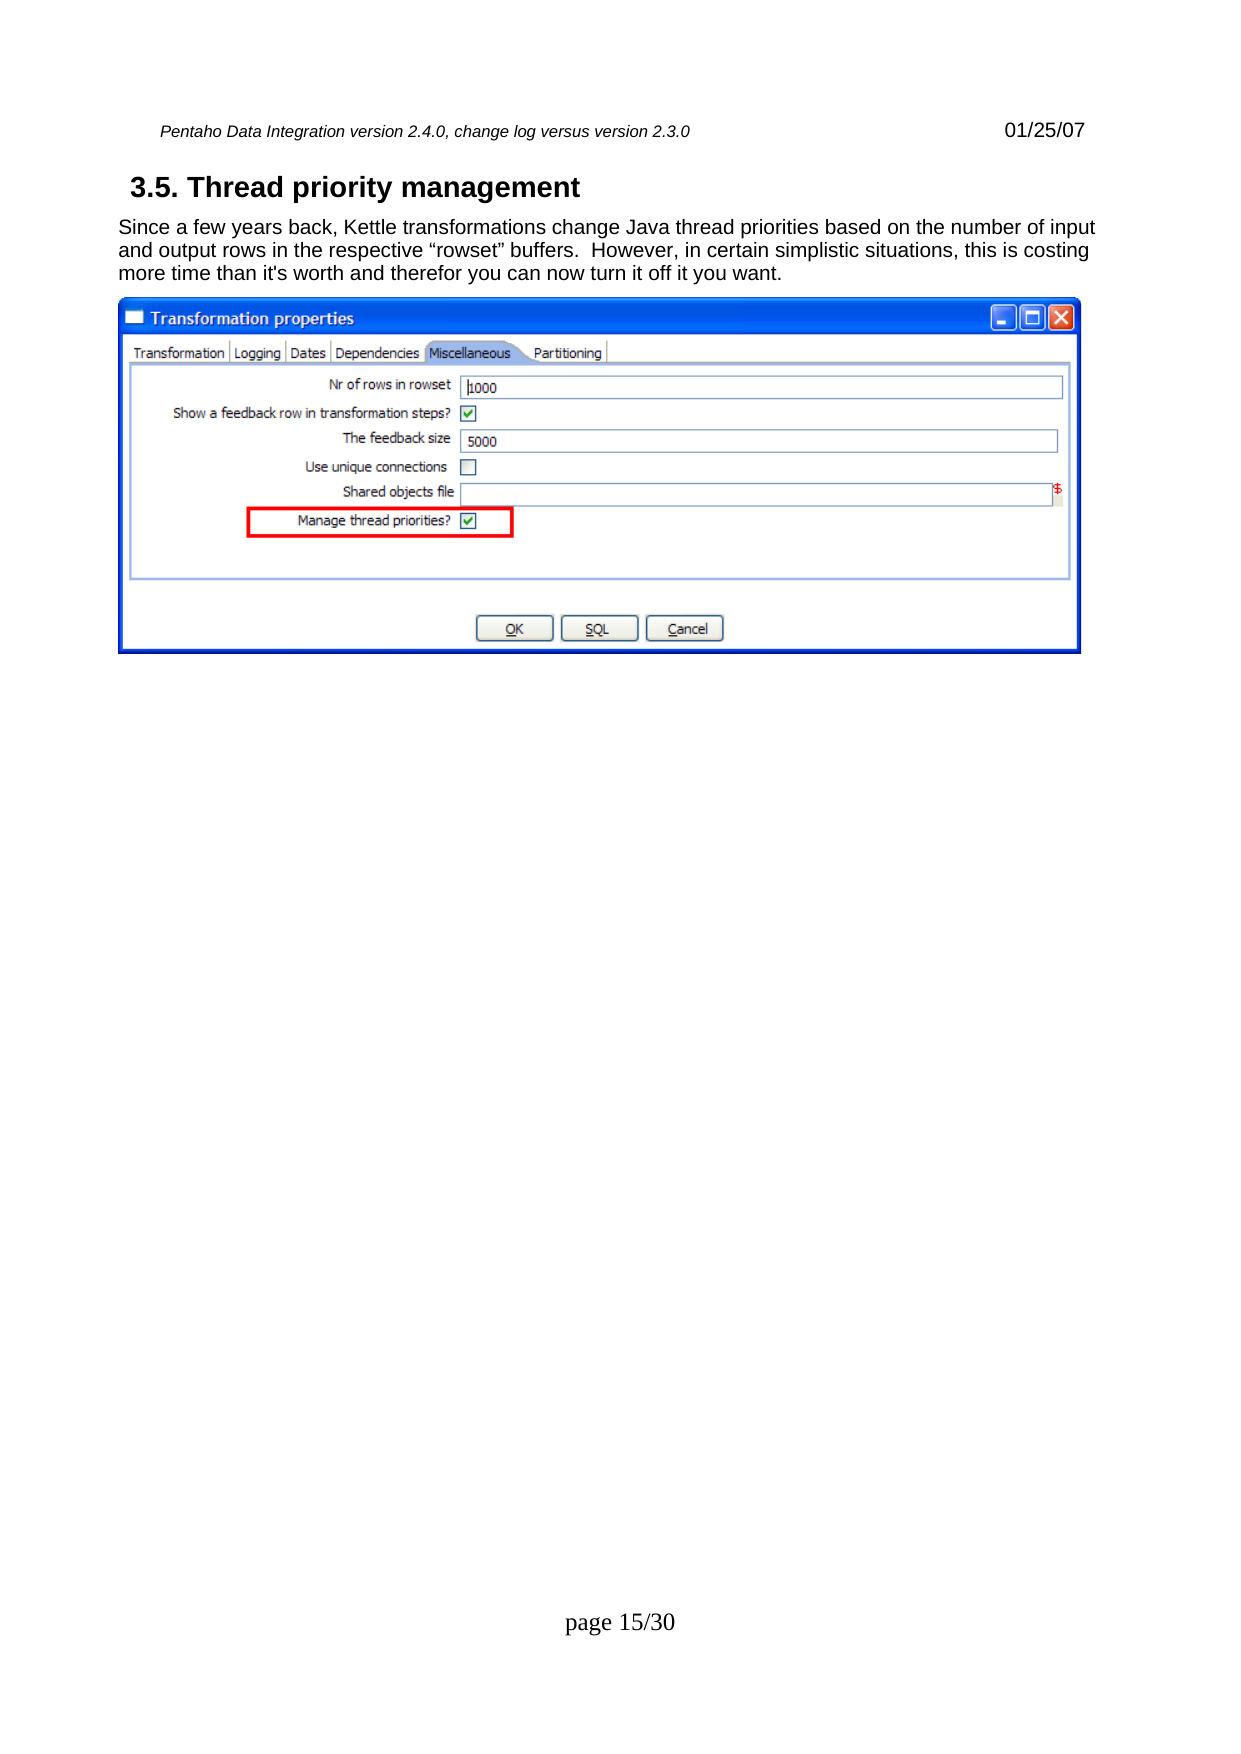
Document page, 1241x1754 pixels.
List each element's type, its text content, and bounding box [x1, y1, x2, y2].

text Since a few years back, Kettle transformations change Java thread priorities based on the number of input and output rows in the respective “rowset” buffers. However, in certain simplistic situations, this is costing more time than it's worth and therefor you can now turn it off it you want. [118, 215, 1122, 285]
subtitle Thread priority management [130, 171, 1122, 203]
picture [118, 297, 1082, 654]
